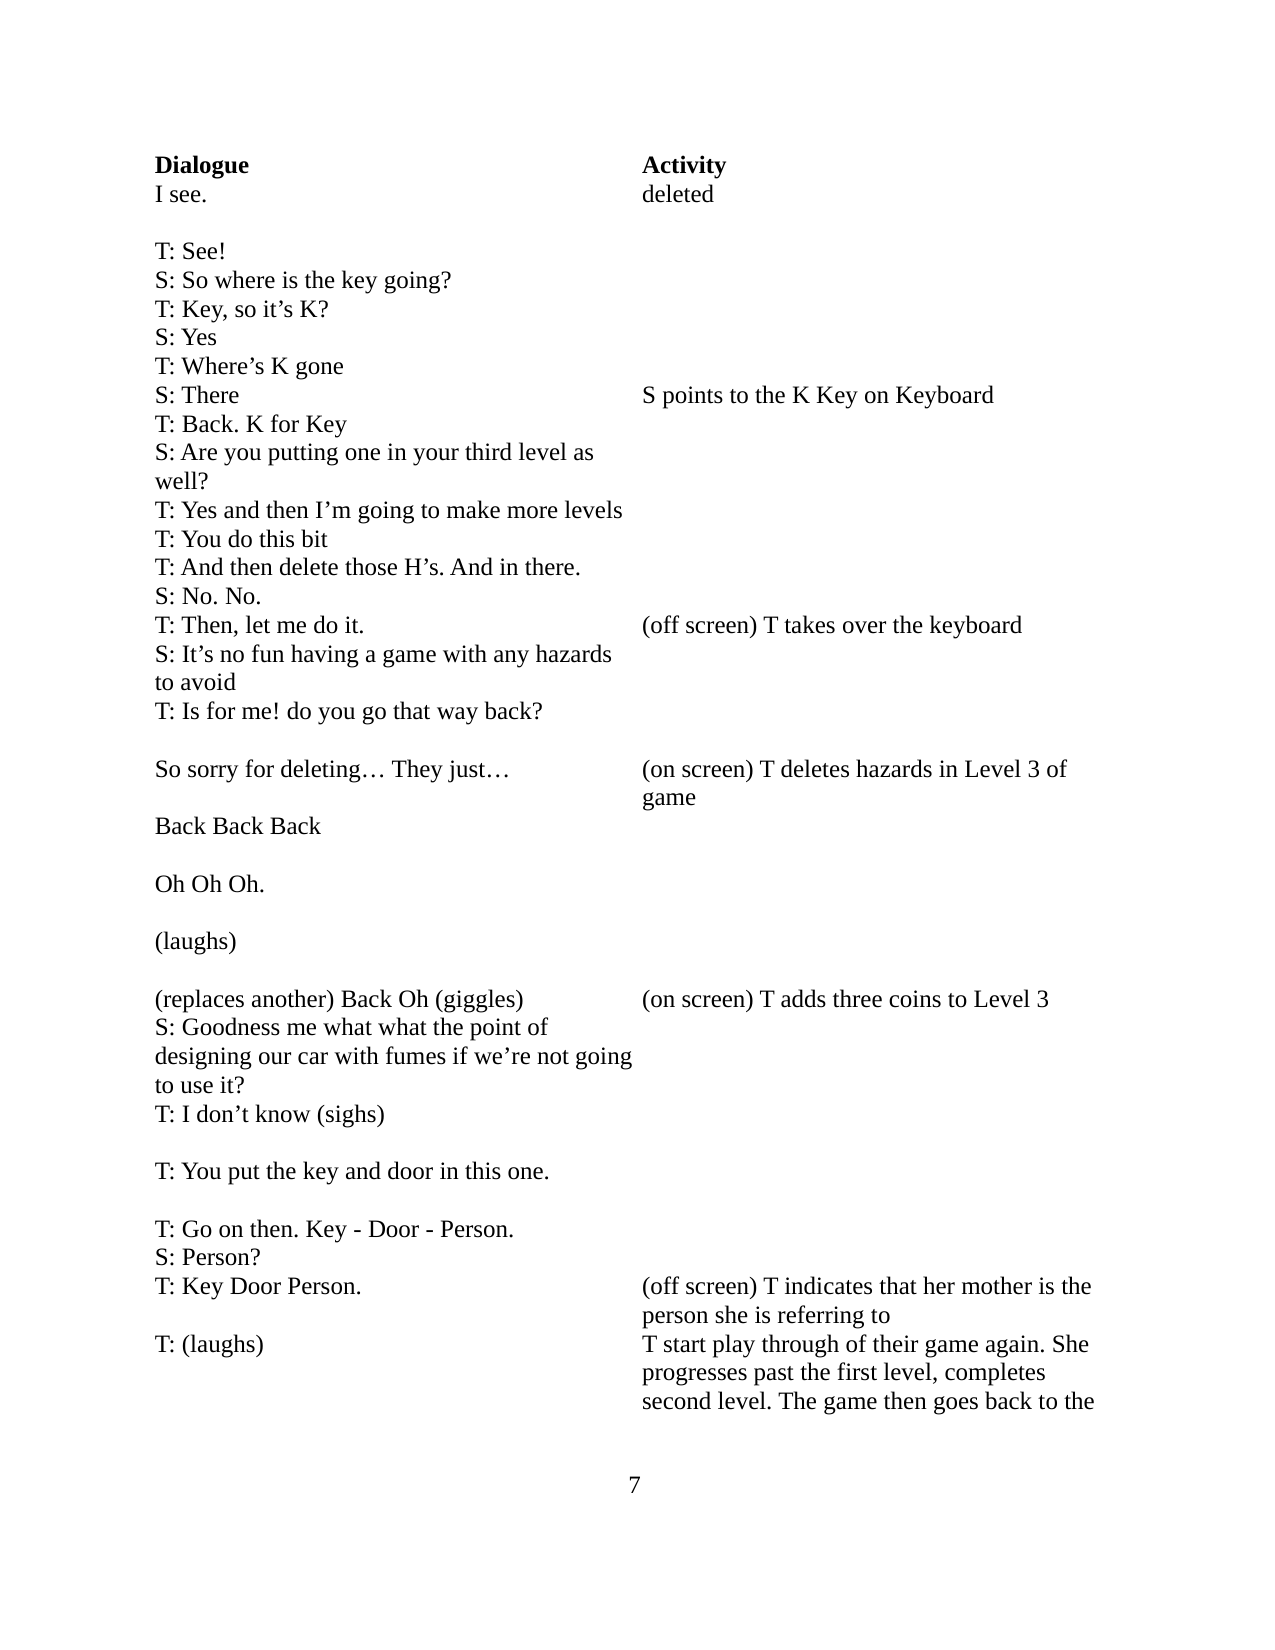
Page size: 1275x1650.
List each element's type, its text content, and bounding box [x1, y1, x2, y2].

table_cell [638, 1214, 1125, 1242]
table_cell [638, 1185, 1125, 1214]
table_cell S: Yes [150, 323, 637, 351]
table_cell [638, 926, 1125, 955]
table_cell S points to the K Key on Keyboard [638, 380, 1125, 409]
table_cell Back Back Back [150, 811, 637, 840]
table_cell T: And then delete those H’s. And in there. [150, 553, 637, 581]
table_cell [638, 495, 1125, 524]
table_cell S: Goodness me what what the point of designing our car with fumes if we’re not going to use it? [150, 1013, 637, 1099]
table_cell (off screen) T indicates that her mother is the person she is referring to [638, 1271, 1125, 1329]
table_cell S: Person? [150, 1243, 637, 1271]
table_cell T: Go on then. Key - Door - Person. [150, 1214, 637, 1242]
table_cell [638, 1013, 1125, 1099]
table_cell [638, 409, 1125, 437]
table_cell [150, 208, 637, 236]
table_cell [638, 265, 1125, 294]
table_cell (on screen) T adds three coins to Level 3 [638, 984, 1125, 1012]
table_cell T: Back. K for Key [150, 409, 637, 437]
table_cell [638, 1128, 1125, 1156]
table_cell T: (laughs) [150, 1329, 637, 1415]
table_cell [150, 898, 637, 926]
table_cell [638, 869, 1125, 897]
table_cell [638, 524, 1125, 552]
table_cell [638, 840, 1125, 869]
table_cell T: Key Door Person. [150, 1271, 637, 1329]
table_cell T: See! [150, 236, 637, 265]
table_cell T start play through of their game again. She progresses past the first level, completes second level. The game then goes back to the [638, 1329, 1125, 1415]
table_cell S: So where is the key going? [150, 265, 637, 294]
table_cell [638, 955, 1125, 984]
table_cell (replaces another) Back Oh (giggles) [150, 984, 637, 1012]
table_cell Oh Oh Oh. [150, 869, 637, 897]
table_cell T: I don’t know (sighs) [150, 1099, 637, 1127]
table_cell [638, 208, 1125, 236]
table_cell [638, 1243, 1125, 1271]
table_cell (off screen) T takes over the keyboard [638, 610, 1125, 639]
table_cell S: Are you putting one in your third level as well? [150, 438, 637, 495]
table_cell T: Where’s K gone [150, 351, 637, 380]
table_cell [638, 696, 1125, 725]
table_cell [150, 840, 637, 869]
table_cell [638, 553, 1125, 581]
table_cell S: There [150, 380, 637, 409]
table_cell T: Then, let me do it. [150, 610, 637, 639]
table_cell S: No. No. [150, 581, 637, 610]
table_cell [150, 955, 637, 984]
table_cell [638, 639, 1125, 696]
table_cell (laughs) [150, 926, 637, 955]
table_cell [638, 811, 1125, 840]
table_cell T: You do this bit [150, 524, 637, 552]
table_cell I see. [150, 179, 637, 207]
table_cell [638, 323, 1125, 351]
table_cell T: Yes and then I’m going to make more levels [150, 495, 637, 524]
table_cell [638, 1099, 1125, 1127]
table_cell [638, 351, 1125, 380]
table_cell T: You put the key and door in this one. [150, 1156, 637, 1185]
table_cell (on screen) T deletes hazards in Level 3 of game [638, 754, 1125, 811]
table_cell [638, 581, 1125, 610]
table_cell [638, 236, 1125, 265]
table_cell deleted [638, 179, 1125, 207]
table_cell [150, 1185, 637, 1214]
table_cell [638, 898, 1125, 926]
table_cell T: Is for me! do you go that way back? [150, 696, 637, 725]
table_header Dialogue [150, 150, 637, 179]
table_cell So sorry for deleting… They just… [150, 754, 637, 811]
table_header Activity [638, 150, 1125, 179]
table_cell T: Key, so it’s K? [150, 294, 637, 322]
table_cell [150, 725, 637, 754]
table_cell [638, 1156, 1125, 1185]
table_cell [150, 1128, 637, 1156]
table_cell [638, 294, 1125, 322]
table_cell [638, 438, 1125, 495]
table_cell S: It’s no fun having a game with any hazards to avoid [150, 639, 637, 696]
table_cell [638, 725, 1125, 754]
